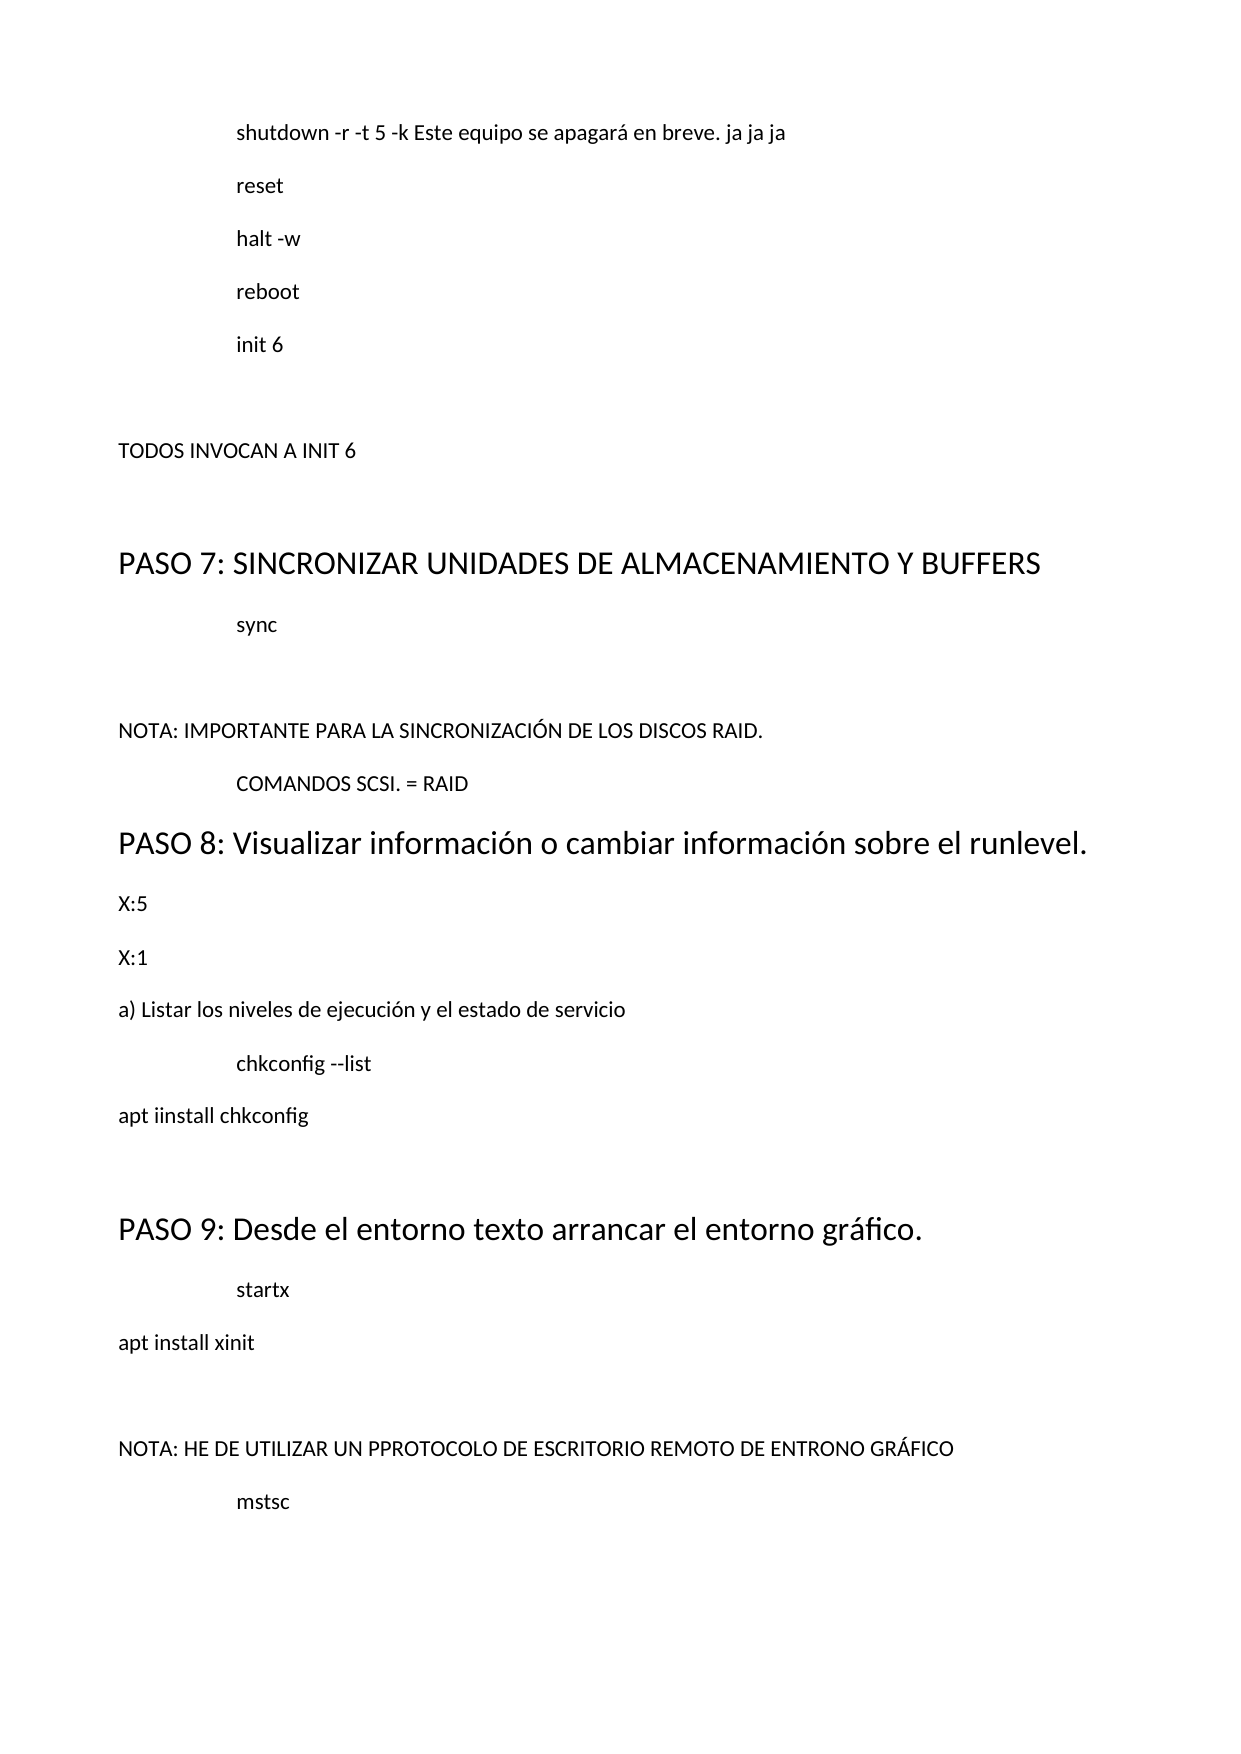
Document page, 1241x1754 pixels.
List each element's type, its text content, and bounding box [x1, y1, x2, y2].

text chkconfig --list [118, 1049, 1122, 1077]
text startx [118, 1275, 1122, 1303]
text X:1 [118, 943, 1122, 971]
text sync [118, 610, 1122, 638]
text halt -w [118, 224, 1122, 252]
text TODOS INVOCAN A INIT 6 [118, 436, 1122, 464]
text a) Listar los niveles de ejecución y el estado de servicio [118, 996, 1122, 1024]
text PASO 7: SINCRONIZAR UNIDADES DE ALMACENAMIENTO Y BUFFERS [118, 542, 1122, 583]
text X:5 [118, 889, 1122, 918]
text PASO 9: Desde el entorno texto arrancar el entorno gráfico. [118, 1208, 1122, 1248]
text COMANDOS SCSI. = RAID [118, 769, 1122, 797]
text NOTA: IMPORTANTE PARA LA SINCRONIZACIÓN DE LOS DISCOS RAID. [118, 716, 1122, 744]
text reset [118, 171, 1122, 199]
text PASO 8: Visualizar información o cambiar información sobre el runlevel. [118, 822, 1122, 863]
text init 6 [118, 330, 1122, 358]
text shutdown -r -t 5 -k Este equipo se apagará en breve. ja ja ja [118, 118, 1122, 146]
text reboot [118, 277, 1122, 305]
text mstsc [118, 1487, 1122, 1515]
text NOTA: HE DE UTILIZAR UN PPROTOCOLO DE ESCRITORIO REMOTO DE ENTRONO GRÁFICO [118, 1434, 1122, 1462]
text apt iinstall chkconfig [118, 1102, 1122, 1130]
text apt install xinit [118, 1328, 1122, 1356]
